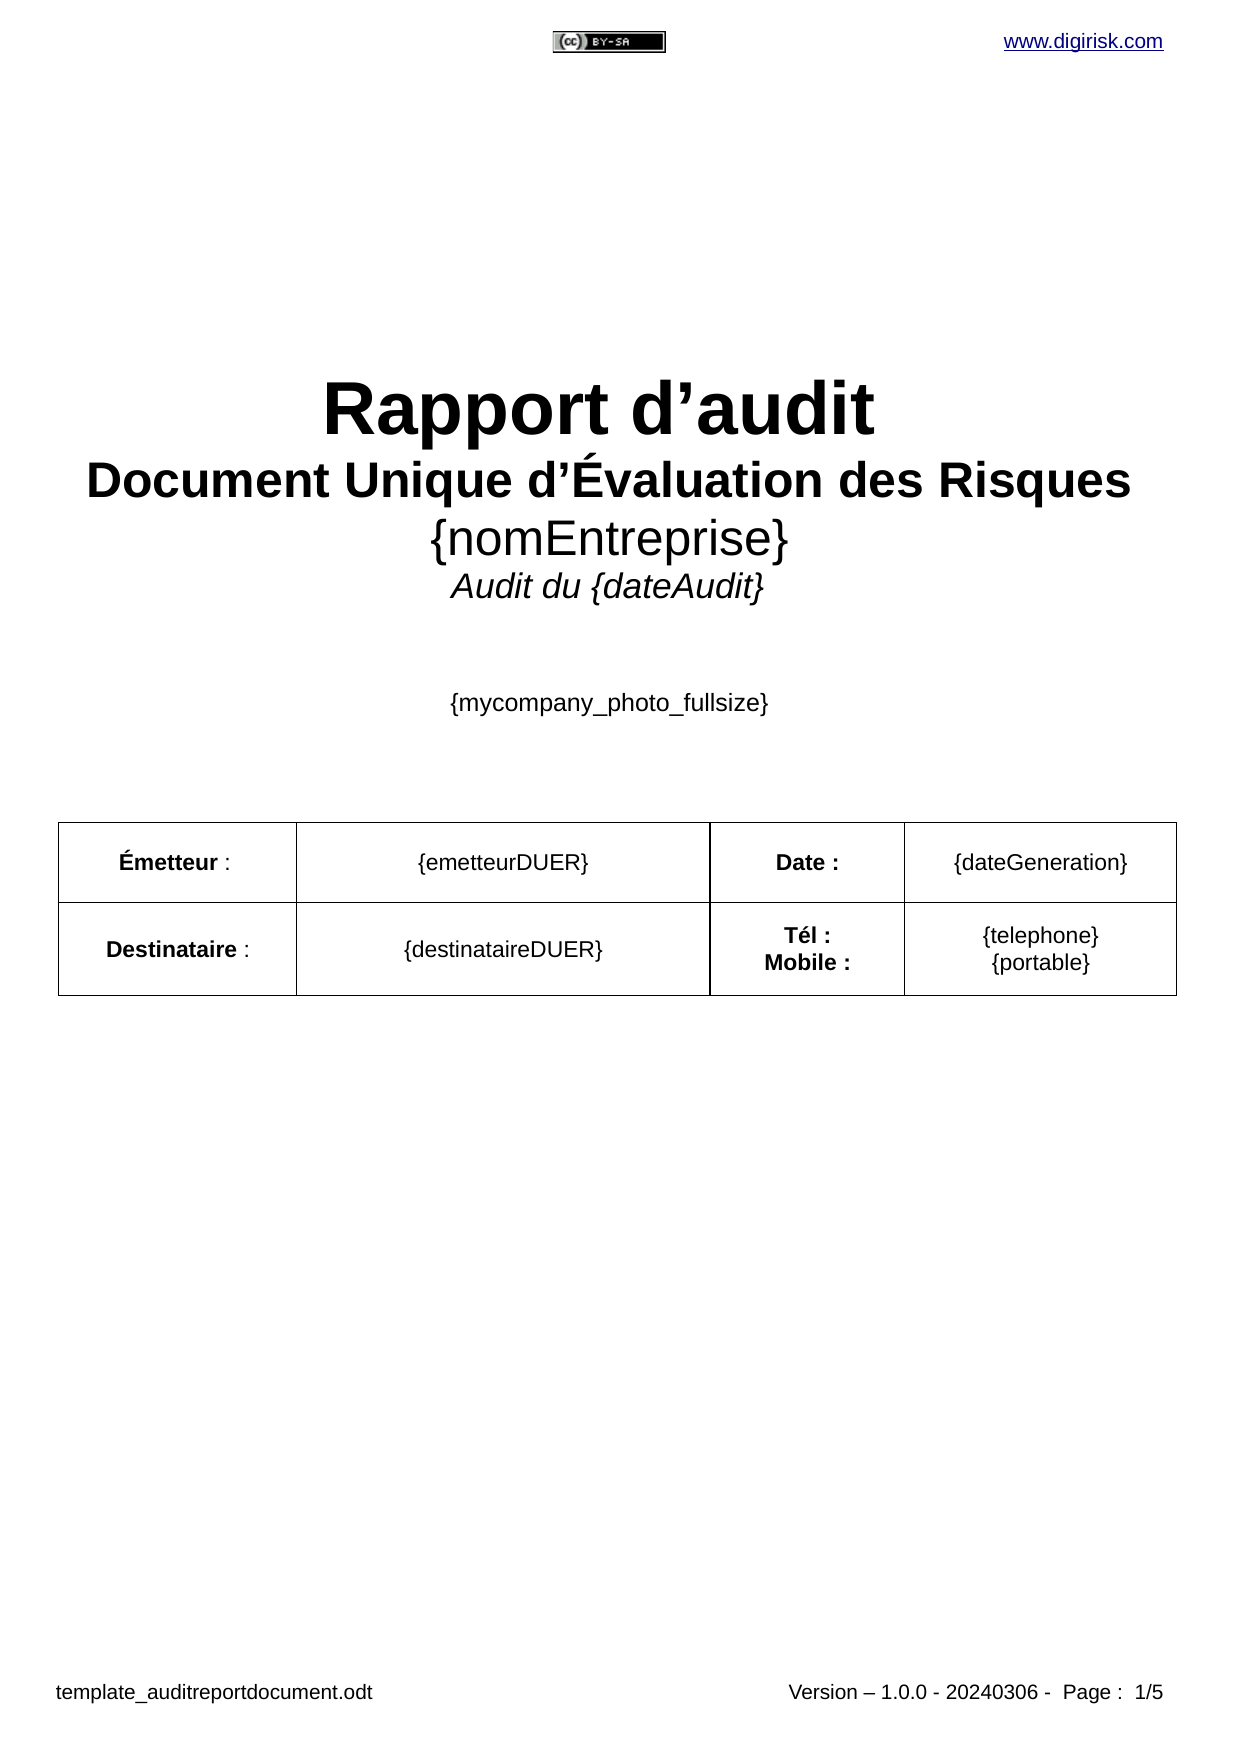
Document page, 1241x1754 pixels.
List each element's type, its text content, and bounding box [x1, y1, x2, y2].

table_header Émetteur : [59, 823, 296, 902]
picture [552, 31, 666, 53]
text Audit du {dateAudit} [56, 566, 1163, 606]
table_header {emetteurDUER} [297, 823, 709, 902]
text Document Unique d’Évaluation des Risques [56, 451, 1163, 508]
table_cell Destinataire : [59, 903, 296, 995]
table_cell Tél : Mobile : [711, 903, 904, 995]
table_cell {telephone} {portable} [905, 903, 1176, 995]
text Rapport d’audit [56, 364, 1163, 451]
table_cell {destinataireDUER} [297, 903, 709, 995]
table_header Date : [711, 823, 904, 902]
table_header {dateGeneration} [905, 823, 1176, 902]
text {mycompany_photo_fullsize} [56, 688, 1163, 716]
text {nomEntreprise} [56, 508, 1163, 566]
